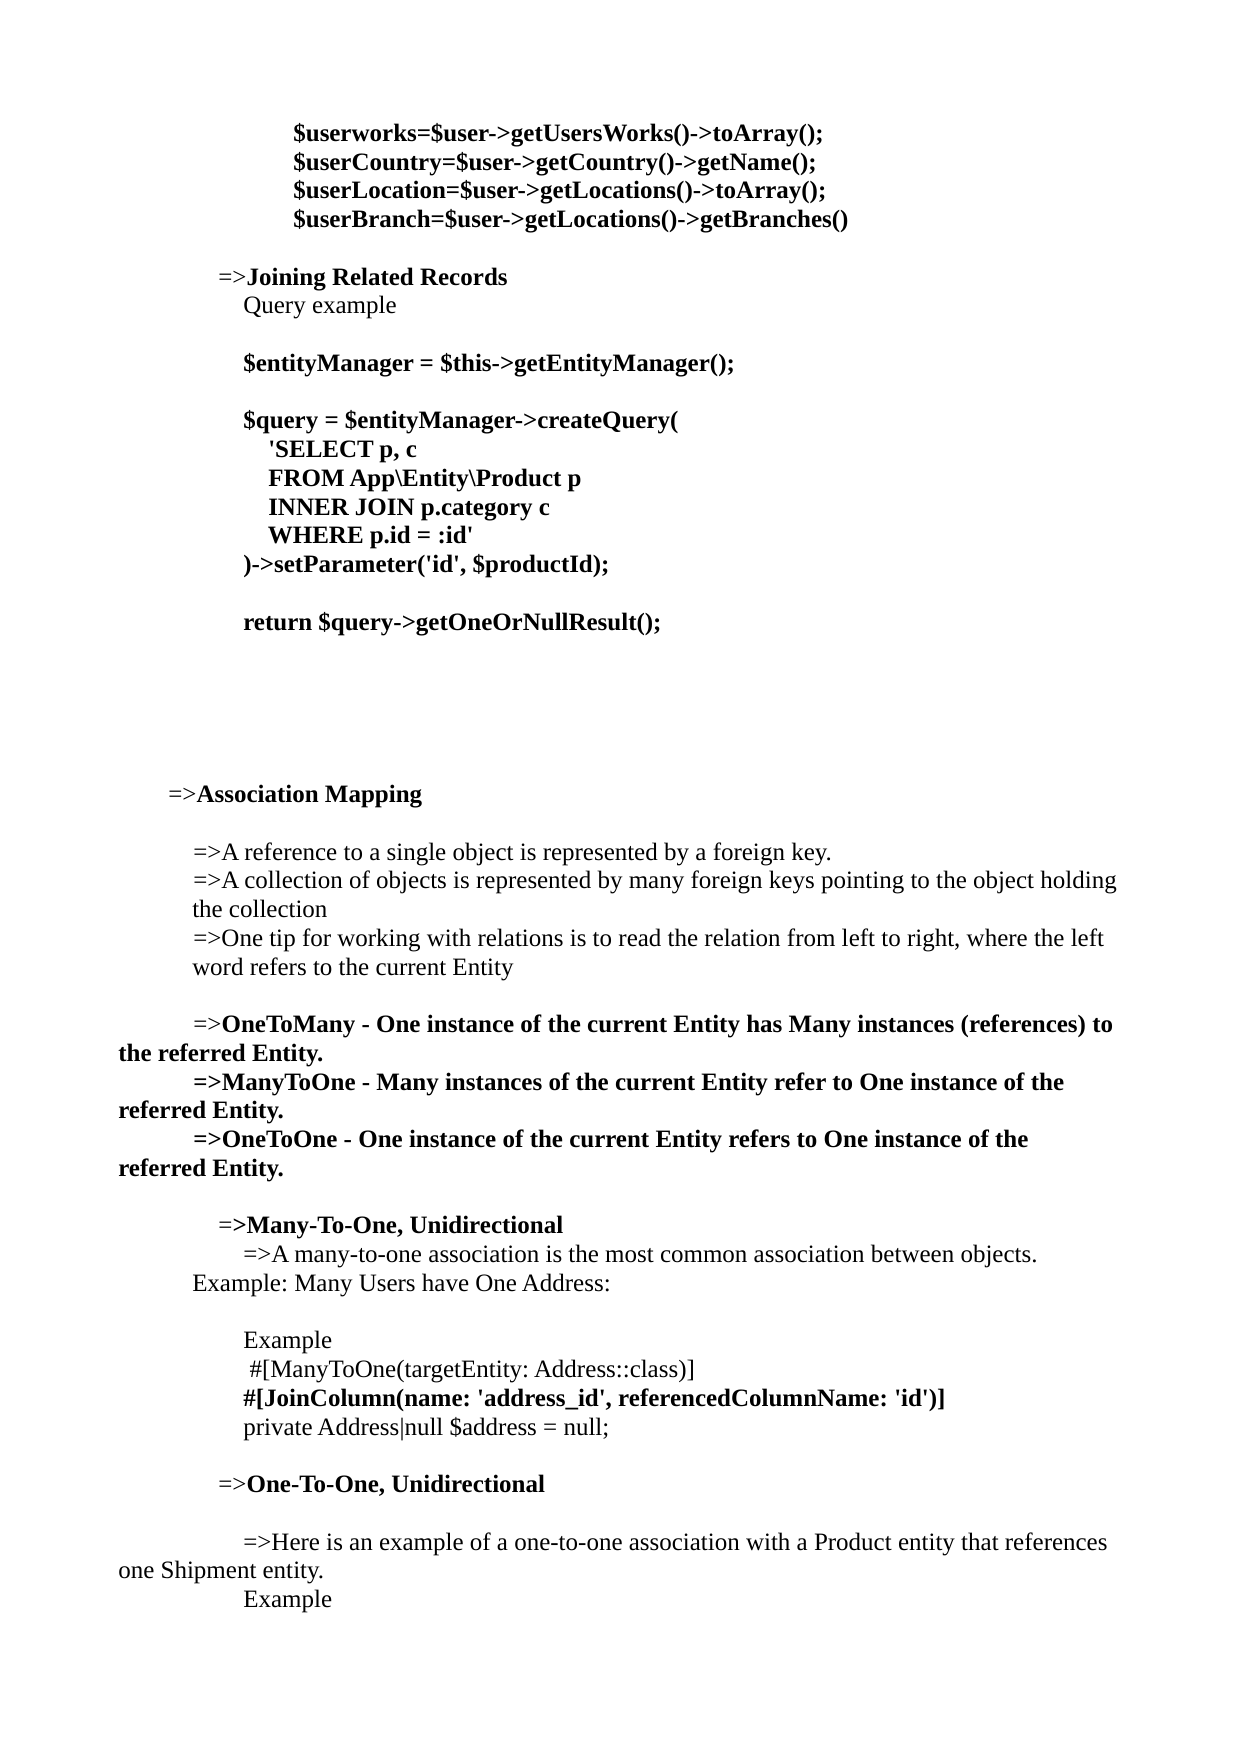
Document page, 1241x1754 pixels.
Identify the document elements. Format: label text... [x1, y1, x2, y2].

text =>ManyToOne - Many instances of the current Entity refer to One instance of the referred Entity. [118, 1067, 1122, 1124]
text =>A collection of objects is represented by many foreign keys pointing to the object holding the collection [118, 866, 1122, 923]
text =>One-To-One, Unidirectional [118, 1469, 1122, 1498]
text =>Joining Related Records [118, 262, 1122, 291]
text Example [118, 1584, 1122, 1613]
text 'SELECT p, c [118, 434, 1122, 463]
text #[ManyToOne(targetEntity: Address::class)] [118, 1354, 1122, 1383]
text =>Association Mapping [118, 779, 1122, 808]
text $userworks=$user->getUsersWorks()->toArray(); [118, 118, 1122, 147]
text WHERE p.id = :id' [118, 521, 1122, 549]
text =>A reference to a single object is represented by a foreign key. [118, 837, 1122, 866]
text $userLocation=$user->getLocations()->toArray(); [118, 176, 1122, 204]
text Example [118, 1326, 1122, 1354]
text FROM App\Entity\Product p [118, 463, 1122, 492]
text =>Here is an example of a one-to-one association with a Product entity that references one Shipment entity. [118, 1527, 1122, 1584]
text =>A many-to-one association is the most common association between objects. Example: Many Users have One Address: [118, 1239, 1122, 1297]
text $userBranch=$user->getLocations()->getBranches() [118, 204, 1122, 233]
text return $query->getOneOrNullResult(); [118, 607, 1122, 636]
text )->setParameter('id', $productId); [118, 549, 1122, 578]
text Query example [118, 291, 1122, 319]
text =>OneToOne - One instance of the current Entity refers to One instance of the referred Entity. [118, 1124, 1122, 1182]
text =>One tip for working with relations is to read the relation from left to right, where the left word refers to the current Entity [118, 923, 1122, 981]
text INNER JOIN p.category c [118, 492, 1122, 521]
text =>Many-To-One, Unidirectional [118, 1211, 1122, 1239]
text #[JoinColumn(name: 'address_id', referencedColumnName: 'id')] [118, 1383, 1122, 1412]
text =>OneToMany - One instance of the current Entity has Many instances (references) to the referred Entity. [118, 1009, 1122, 1067]
text $entityManager = $this->getEntityManager(); [118, 348, 1122, 377]
text $userCountry=$user->getCountry()->getName(); [118, 147, 1122, 176]
text $query = $entityManager->createQuery( [118, 406, 1122, 434]
text private Address|null $address = null; [118, 1412, 1122, 1441]
